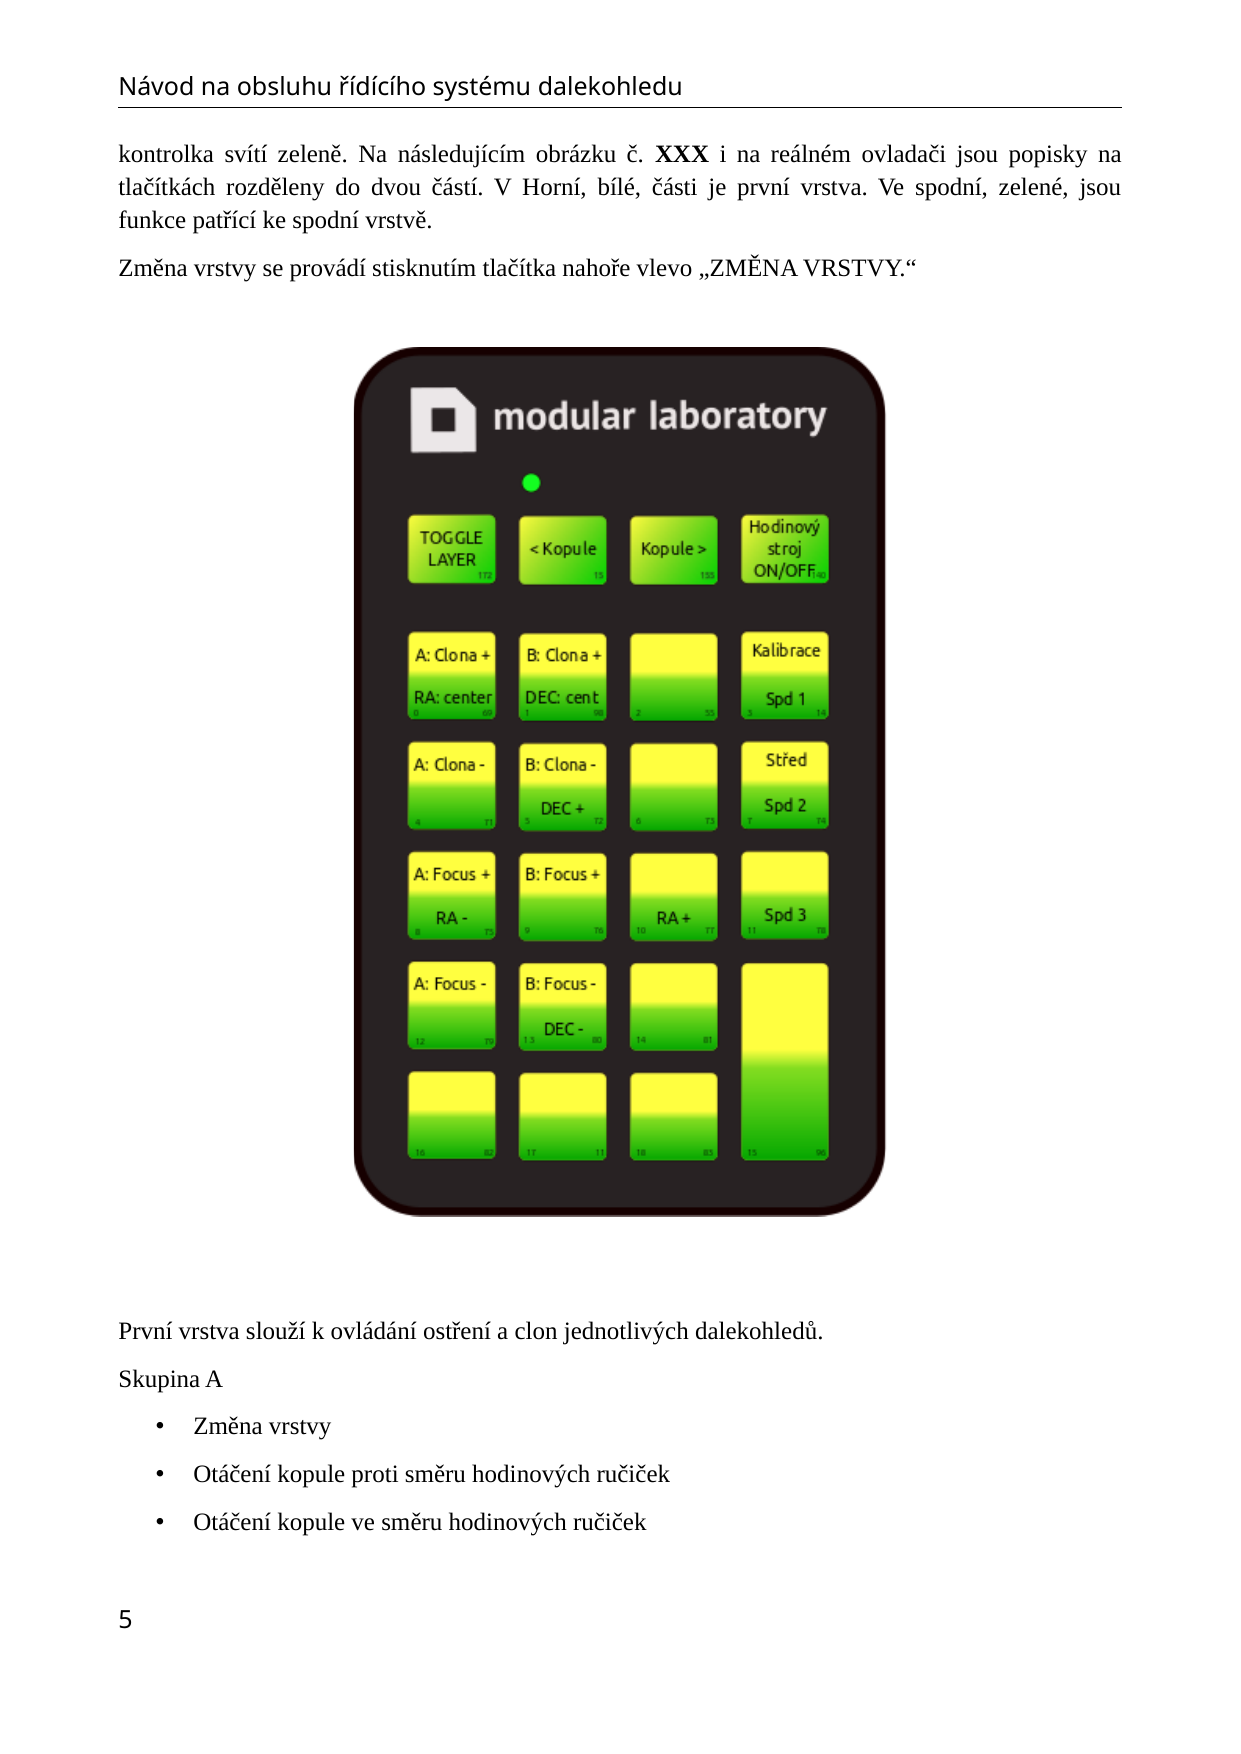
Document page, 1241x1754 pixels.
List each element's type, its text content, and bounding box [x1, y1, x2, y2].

text Skupina A [118, 1364, 1122, 1392]
list Otáčení kopule ve směru hodinových ručiček [156, 1507, 1122, 1535]
text Změna vrstvy se provádí stisknutím tlačítka nahoře vlevo „ZMĚNA VRSTVY.“ [118, 253, 1122, 281]
text kontrolka svítí zeleně. Na následujícím obrázku č. XXX i na reálném ovladači jsou popisky na tlačítkách rozděleny do dvou částí. V Horní, bílé, části je první vrstva. Ve spodní, zelené, jsou funkce patřící ke spodní vrstvě. [118, 139, 1122, 234]
list Otáčení kopule proti směru hodinových ručiček [156, 1459, 1122, 1488]
list Změna vrstvy [156, 1411, 1122, 1440]
text První vrstva slouží k ovládání ostření a clon jednotlivých dalekohledů. [118, 1316, 1122, 1345]
picture [353, 347, 887, 1217]
